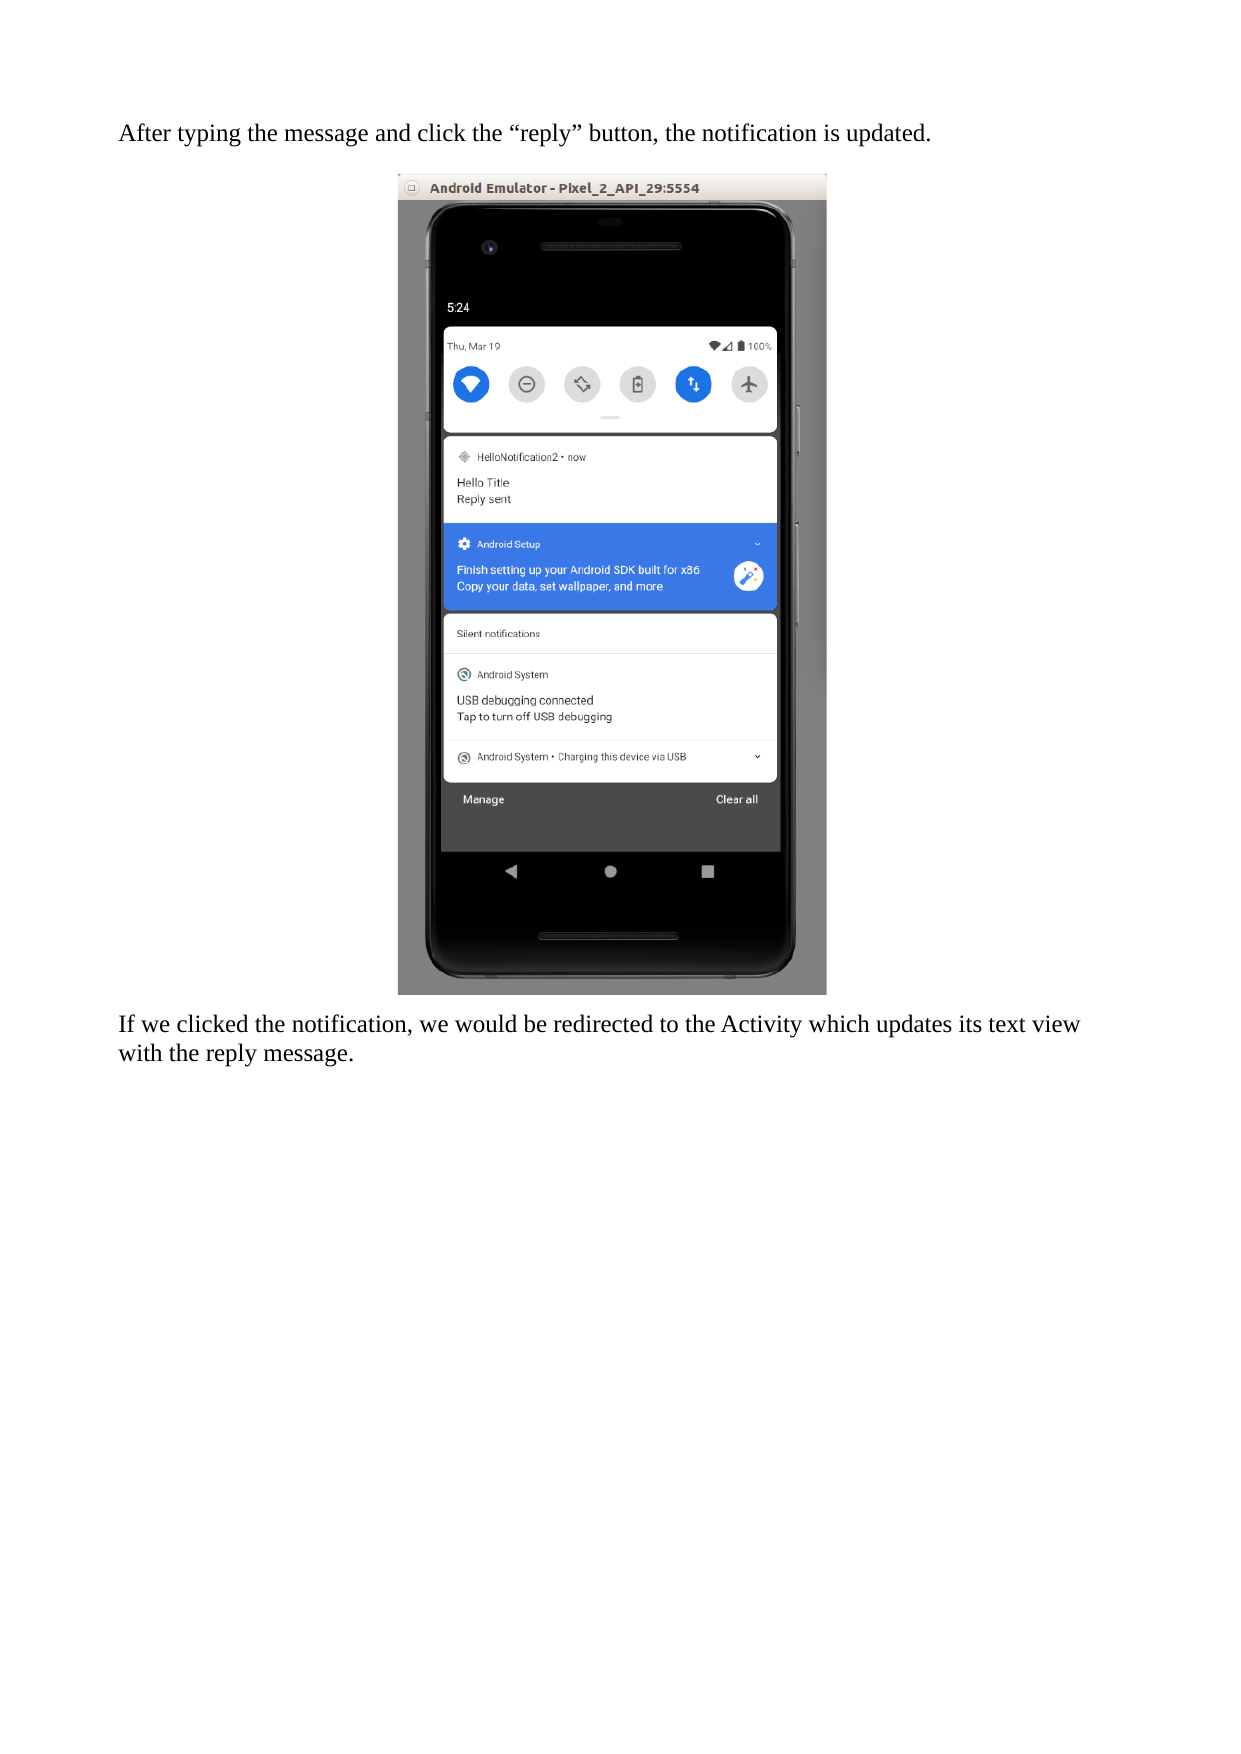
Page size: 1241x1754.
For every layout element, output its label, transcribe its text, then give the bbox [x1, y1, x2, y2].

text If we clicked the notification, we would be redirected to the Activity which updates its text view with the reply message. [118, 1009, 1122, 1067]
picture [397, 174, 827, 995]
text After typing the message and click the “reply” button, the notification is updated. [118, 118, 1122, 147]
